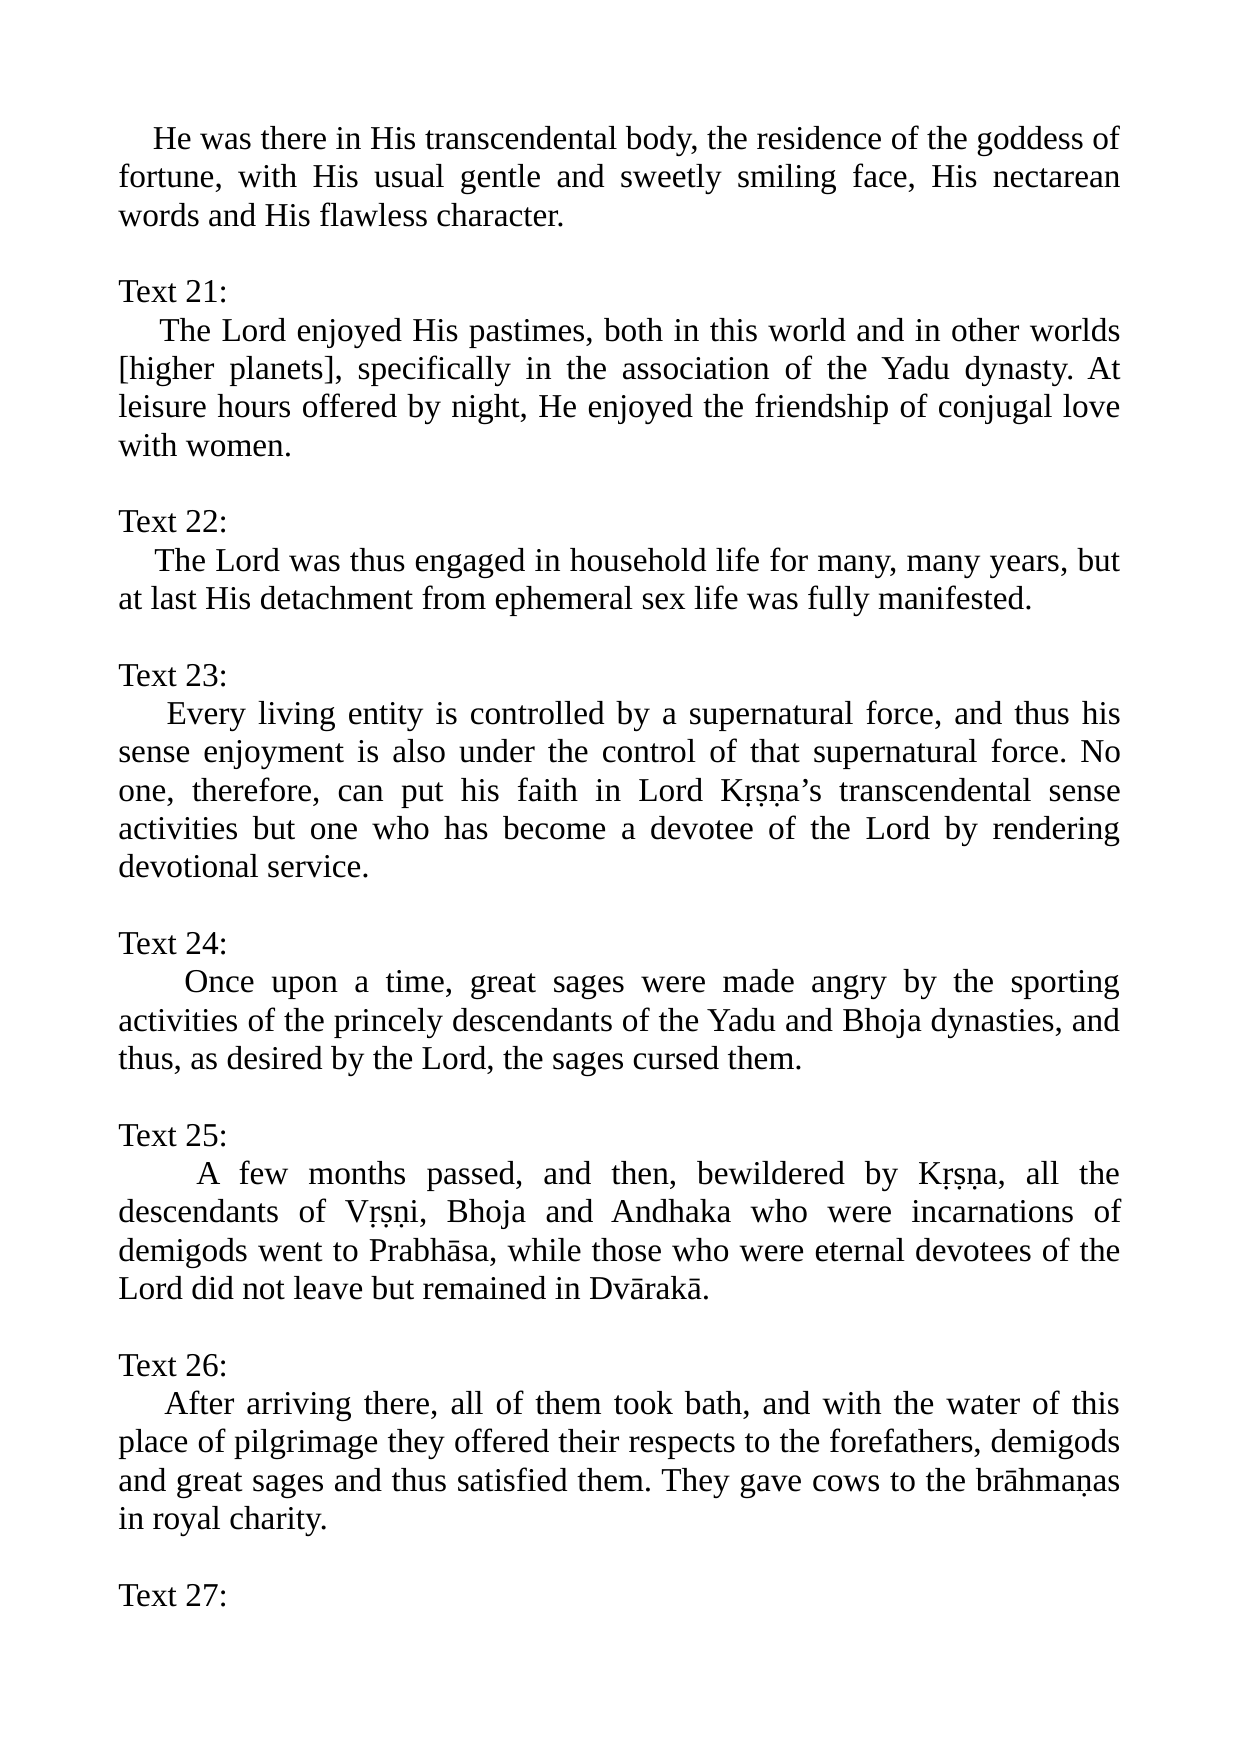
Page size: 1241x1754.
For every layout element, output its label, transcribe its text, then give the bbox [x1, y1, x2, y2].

text He was there in His transcendental body, the residence of the goddess of fortune, with His usual gentle and sweetly smiling face, His nectarean words and His flawless character. [118, 118, 1122, 233]
text Text 22: [118, 501, 1122, 540]
text Once upon a time, great sages were made angry by the sporting activities of the princely descendants of the Yadu and Bhoja dynasties, and thus, as desired by the Lord, the sages cursed them. [118, 961, 1122, 1076]
text Text 26: [118, 1345, 1122, 1383]
text The Lord was thus engaged in household life for many, many years, but at last His detachment from ephemeral sex life was fully manifested. [118, 540, 1122, 616]
text Text 24: [118, 923, 1122, 961]
text Text 27: [118, 1575, 1122, 1613]
text Text 25: [118, 1115, 1122, 1153]
text Every living entity is controlled by a supernatural force, and thus his sense enjoyment is also under the control of that supernatural force. No one, therefore, can put his faith in Lord Kṛṣṇa’s transcendental sense activities but one who has become a devotee of the Lord by rendering devotional service. [118, 693, 1122, 885]
text After arriving there, all of them took bath, and with the water of this place of pilgrimage they offered their respects to the forefathers, demigods and great sages and thus satisfied them. They gave cows to the brāhmaṇas in royal charity. [118, 1383, 1122, 1536]
text Text 23: [118, 655, 1122, 693]
text Text 21: [118, 271, 1122, 310]
text A few months passed, and then, bewildered by Kṛṣṇa, all the descendants of Vṛṣṇi, Bhoja and Andhaka who were incarnations of demigods went to Prabhāsa, while those who were eternal devotees of the Lord did not leave but remained in Dvārakā. [118, 1153, 1122, 1306]
text The Lord enjoyed His pastimes, both in this world and in other worlds [higher planets], specifically in the association of the Yadu dynasty. At leisure hours offered by night, He enjoyed the friendship of conjugal love with women. [118, 310, 1122, 463]
